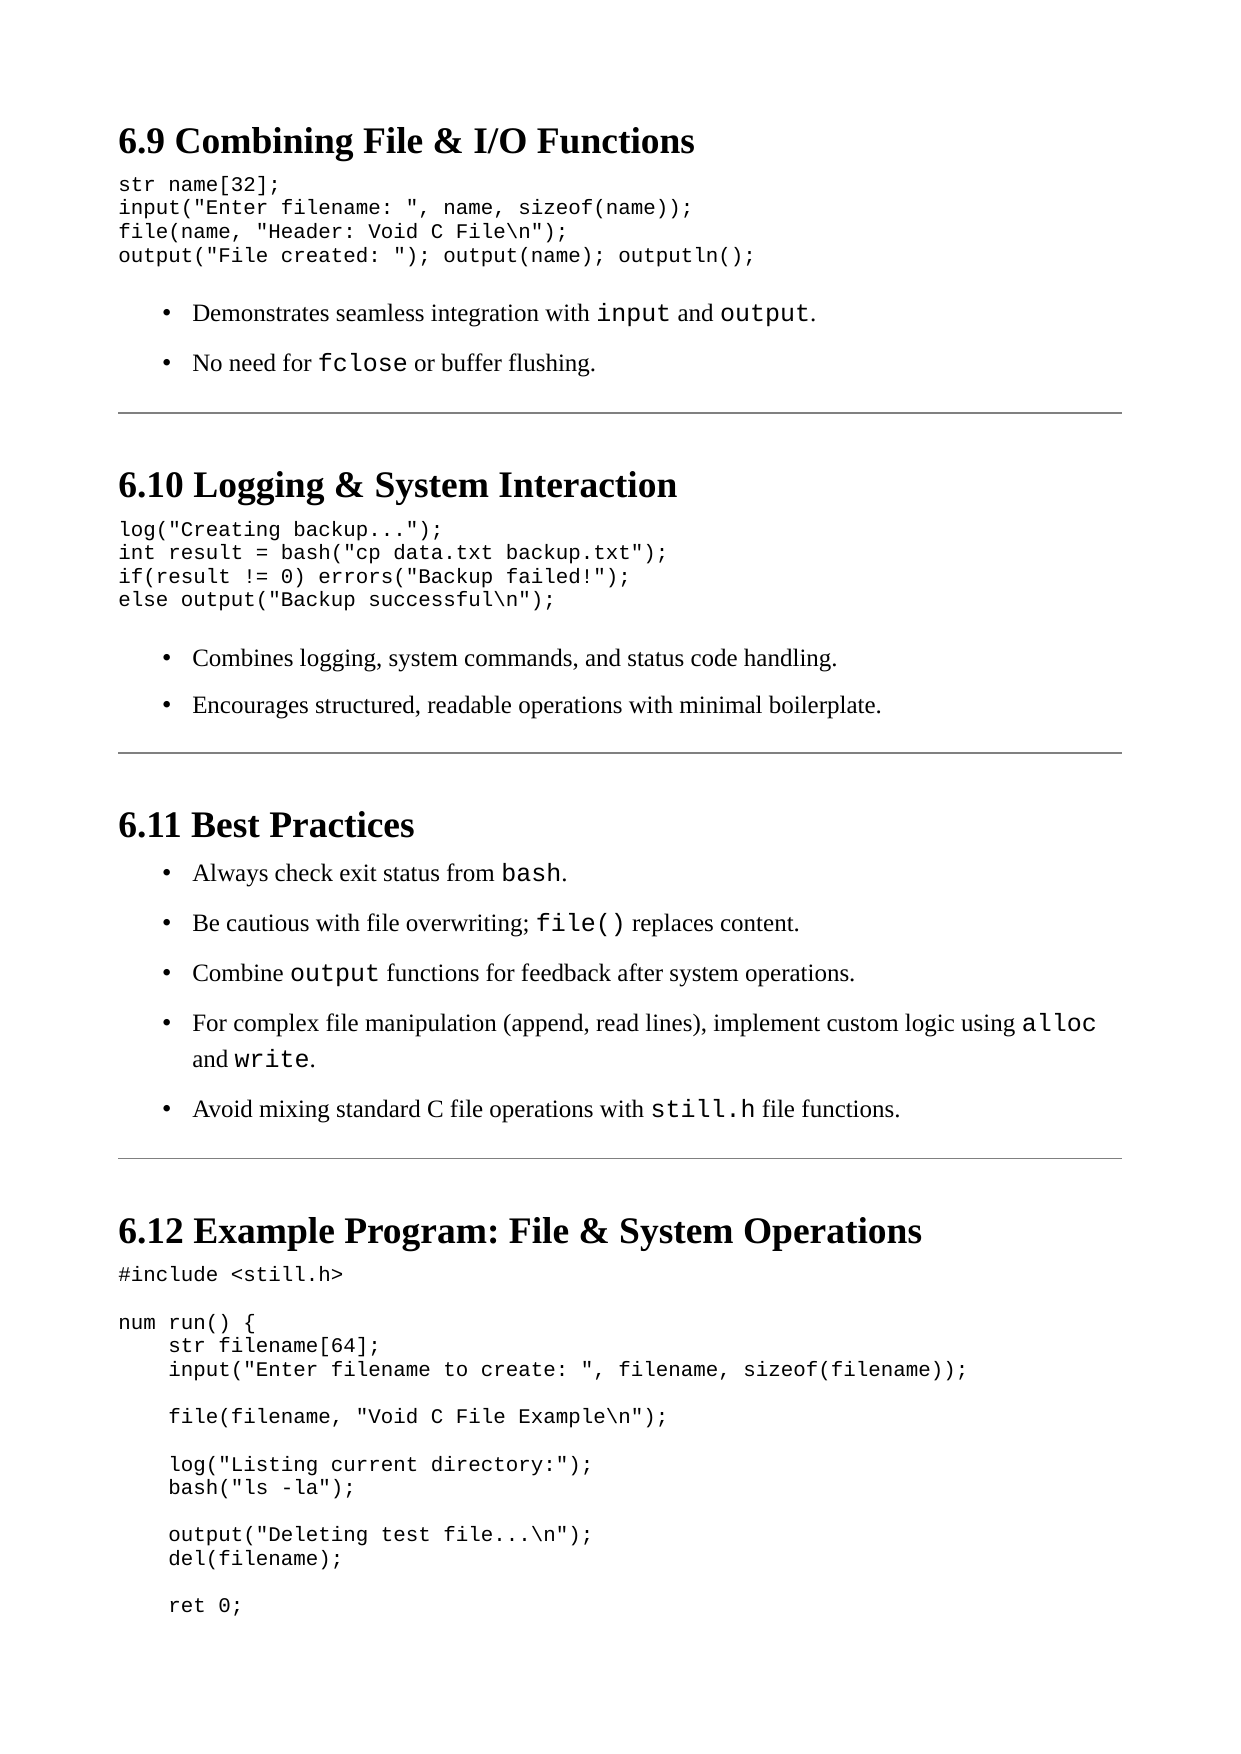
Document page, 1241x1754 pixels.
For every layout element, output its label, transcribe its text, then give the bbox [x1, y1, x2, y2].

text file(name, "Header: Void C File\n"); [118, 221, 1122, 245]
list Combine output functions for feedback after system operations. [162, 958, 1122, 989]
text #include <still.h> [118, 1264, 1122, 1288]
text else output("Backup successful\n"); [118, 589, 1122, 613]
subtitle 6.11 Best Practices [118, 803, 1122, 846]
text bash("ls -la"); [118, 1477, 1122, 1501]
list No need for fclose or buffer flushing. [162, 348, 1122, 379]
list Combines logging, system commands, and status code handling. [162, 643, 1122, 671]
text input("Enter filename to create: ", filename, sizeof(filename)); [118, 1359, 1122, 1383]
subtitle 6.12 Example Program: File & System Operations [118, 1209, 1122, 1252]
text del(filename); [118, 1548, 1122, 1572]
text ret 0; [118, 1595, 1122, 1619]
text num run() { [118, 1312, 1122, 1335]
subtitle 6.10 Logging & System Interaction [118, 463, 1122, 506]
text str name[32]; [118, 174, 1122, 197]
text file(filename, "Void C File Example\n"); [118, 1406, 1122, 1430]
text log("Listing current directory:"); [118, 1453, 1122, 1477]
text str filename[64]; [118, 1335, 1122, 1359]
list Encourages structured, readable operations with minimal boilerplate. [162, 690, 1122, 719]
text input("Enter filename: ", name, sizeof(name)); [118, 197, 1122, 221]
text log("Creating backup..."); [118, 518, 1122, 542]
list Always check exit status from bash. [162, 858, 1122, 889]
list For complex file manipulation (append, read lines), implement custom logic using alloc and write. [162, 1008, 1122, 1074]
text if(result != 0) errors("Backup failed!"); [118, 566, 1122, 589]
text output("Deleting test file...\n"); [118, 1524, 1122, 1548]
list Demonstrates seamless integration with input and output. [162, 298, 1122, 329]
text int result = bash("cp data.txt backup.txt"); [118, 542, 1122, 566]
subtitle 6.9 Combining File & I/O Functions [118, 118, 1122, 161]
list Avoid mixing standard C file operations with still.h file functions. [162, 1094, 1122, 1124]
list Be cautious with file overwriting; file() replaces content. [162, 908, 1122, 939]
text output("File created: "); output(name); outputln(); [118, 245, 1122, 268]
